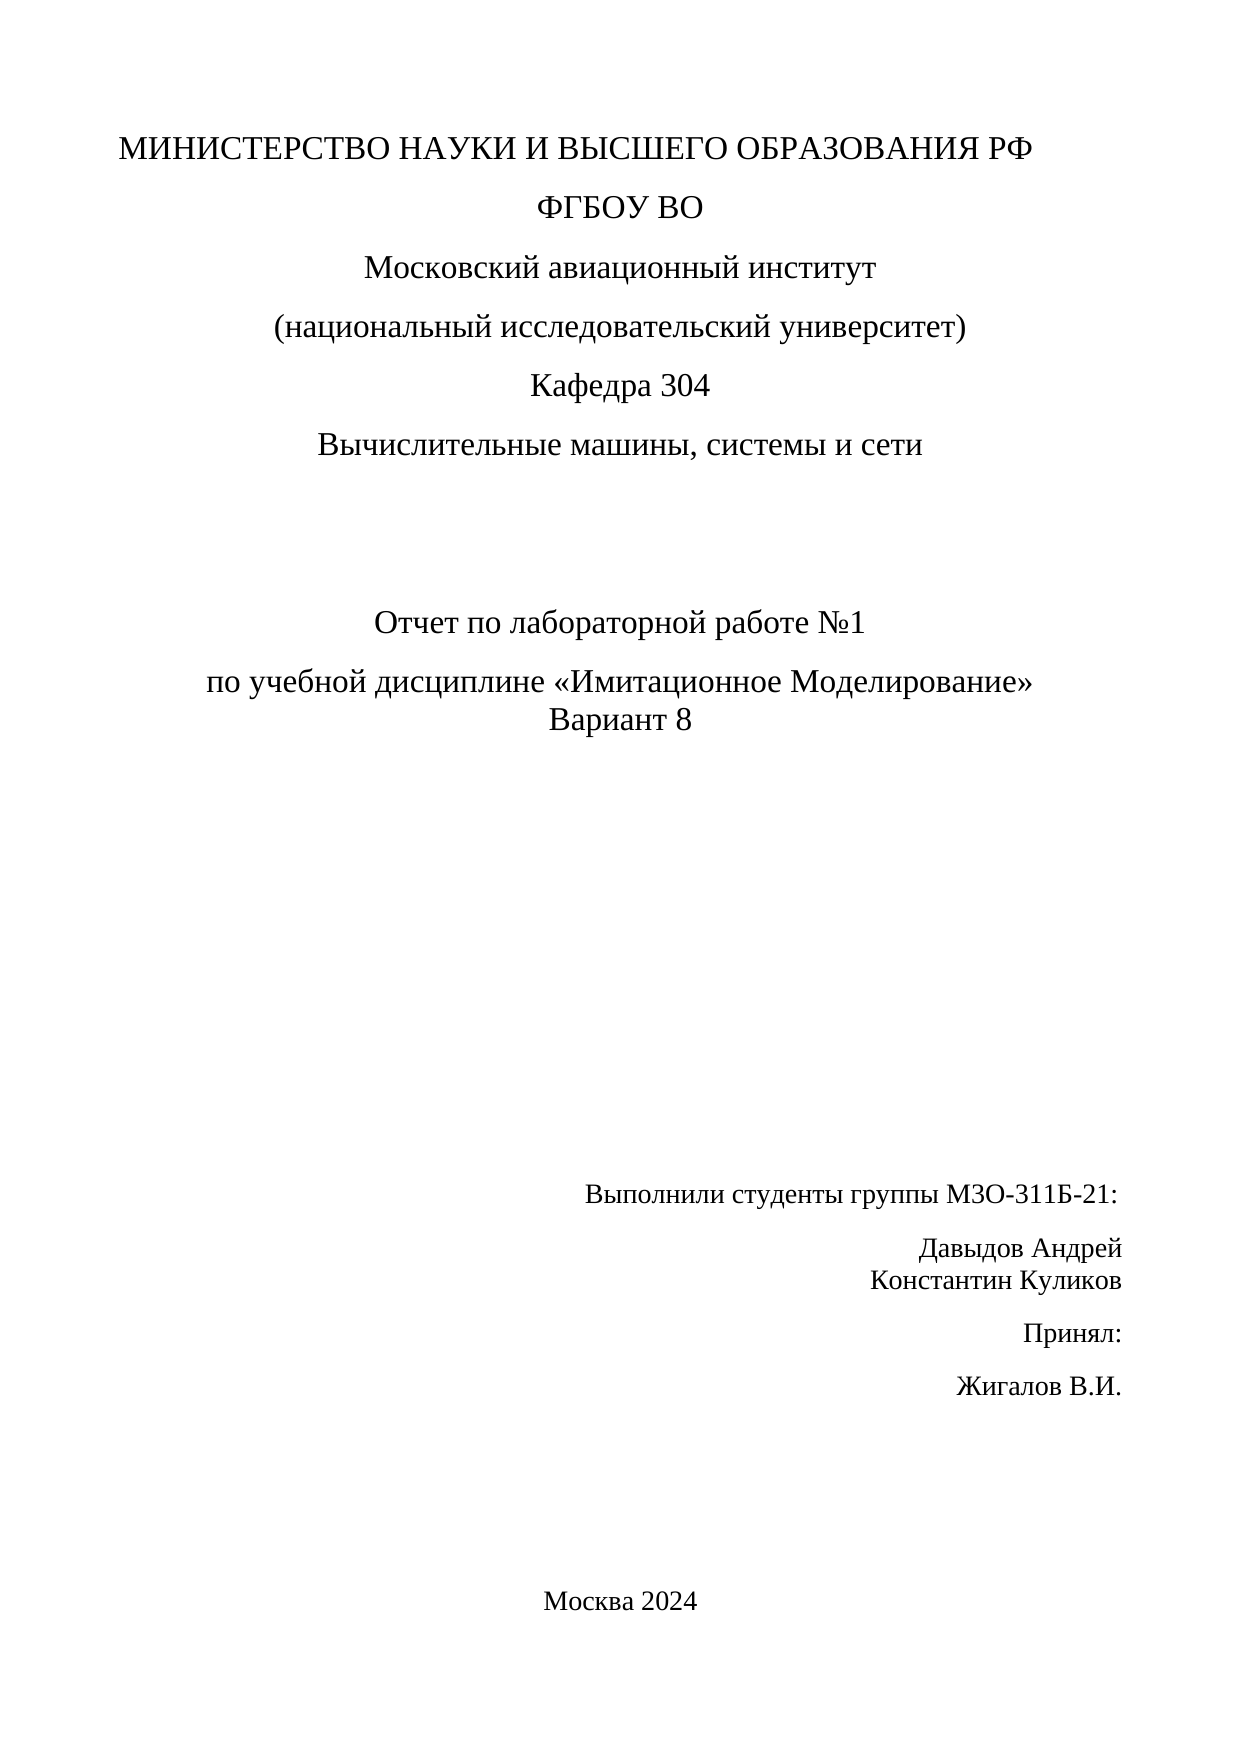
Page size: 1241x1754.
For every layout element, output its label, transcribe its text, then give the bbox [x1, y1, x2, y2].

text по учебной дисциплине «Имитационное Моделирование» Вариант 8 [118, 661, 1122, 738]
text ФГБОУ ВО [118, 188, 1122, 226]
text Москва 2024 [118, 1583, 1122, 1616]
text Отчет по лабораторной работе №1 [118, 602, 1122, 640]
text Кафедра 304 [118, 365, 1122, 403]
text Выполнили студенты группы М3О-311Б-21: [266, 1177, 1122, 1210]
text Московский авиационный институт [118, 247, 1122, 285]
text Вычислительные машины, системы и сети [118, 424, 1122, 463]
text МИНИСТЕРСТВО НАУКИ И ВЫСШЕГО ОБРАЗОВАНИЯ РФ [118, 128, 1122, 167]
text Давыдов Андрей Константин Куликов [118, 1231, 1122, 1295]
text Принял: [118, 1316, 1122, 1349]
text (национальный исследовательский университет) [118, 306, 1122, 344]
text Жигалов В.И. [118, 1369, 1122, 1402]
